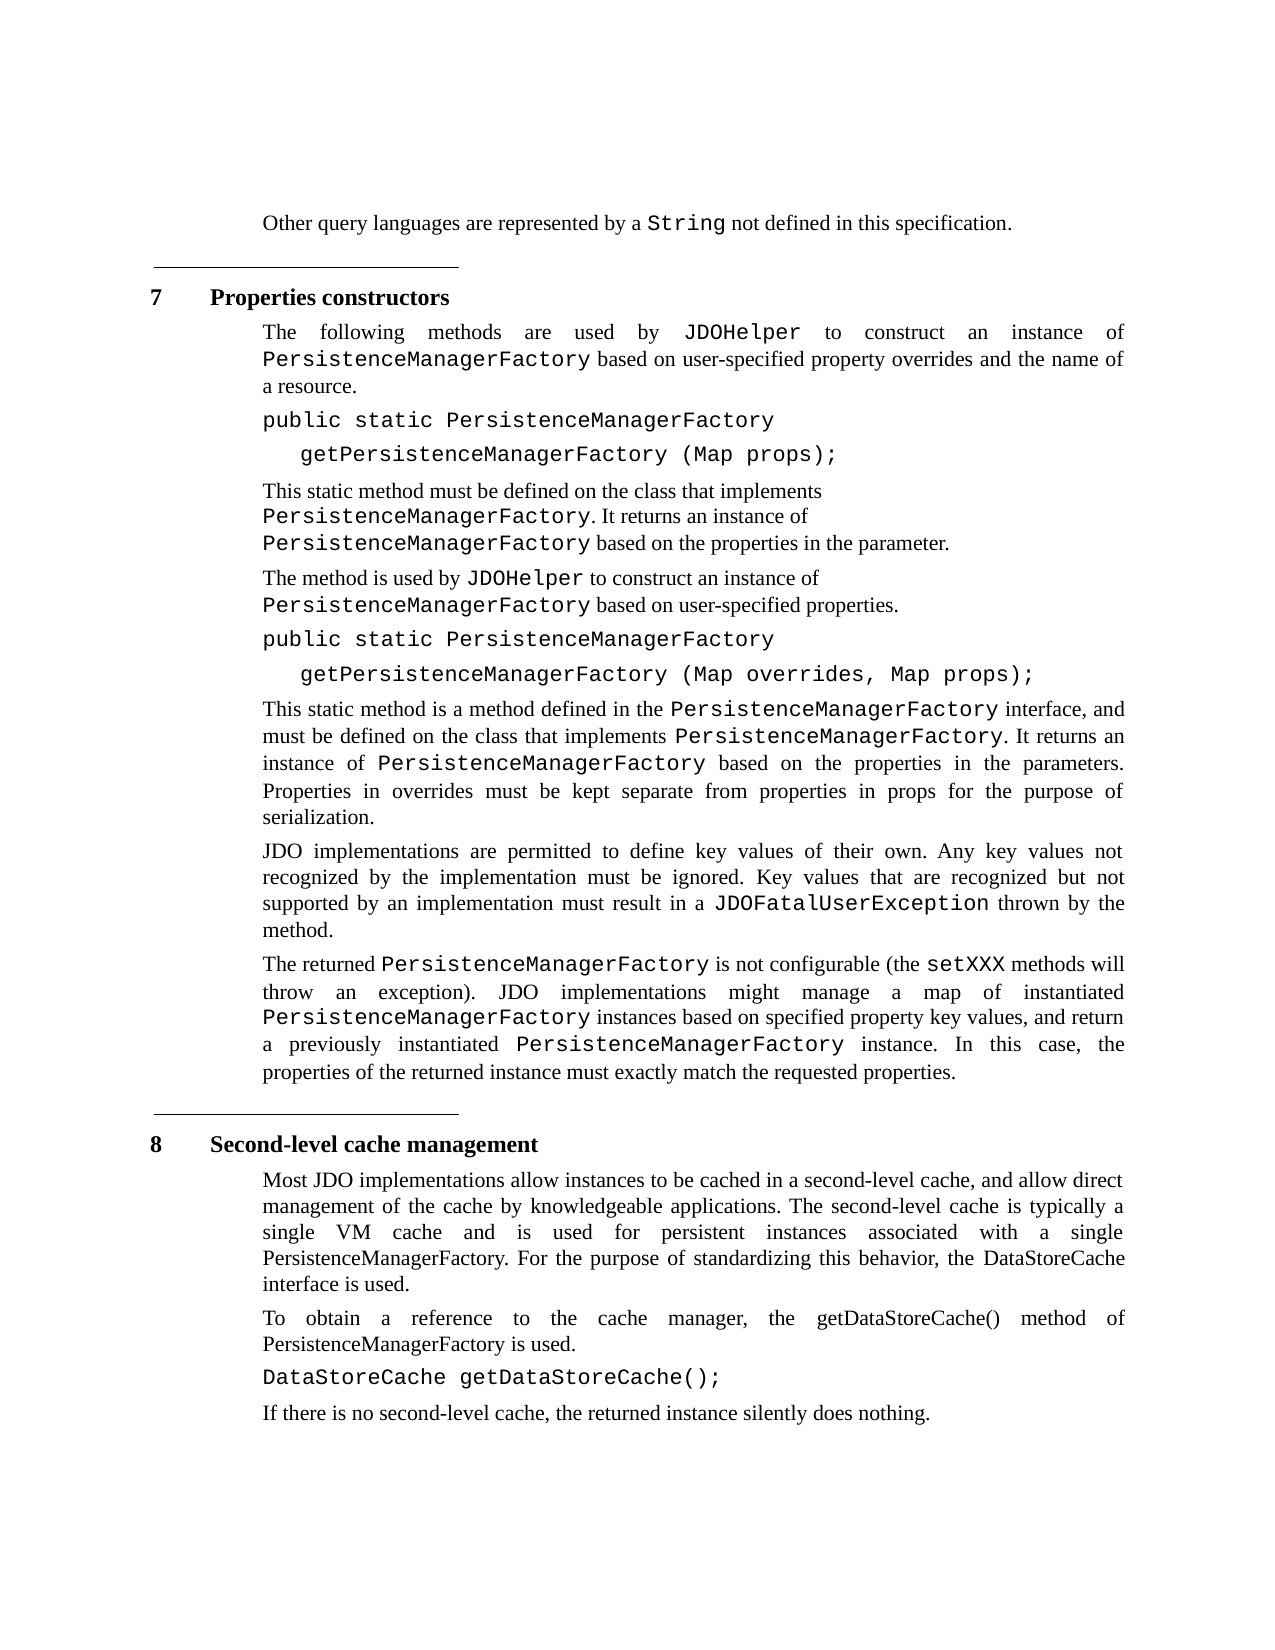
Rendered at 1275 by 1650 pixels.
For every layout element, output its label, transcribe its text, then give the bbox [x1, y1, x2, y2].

text A11.7-2 [JDO implementations are permitted to define key values of their own. Any key values not recognized by the implementation must be ignored.] A11.7-3 [Key values that are recognized but not supported by an implementation must result in a JDOFatalUserException thrown by the method. ] [262, 837, 1125, 943]
text If there is no second-level cache, the returned instance silently does nothing.] [262, 1399, 1125, 1425]
subtitle Properties constructors [150, 283, 1125, 310]
text A11.8-1 [To obtain a reference to the cache manager, the getDataStoreCache() method of PersistenceManagerFactory is used. [262, 1304, 1125, 1356]
text The following methods are used by JDOHelper to construct an instance of PersistenceManagerFactory based on user-specified property overrides and the name of a resource. [262, 319, 1125, 399]
text This static method must be defined on the class that implements PersistenceManagerFactory. It returns an instance of PersistenceManagerFactory based on the properties in the parameter. [262, 477, 1125, 557]
text public static PersistenceManagerFactory [262, 627, 1125, 653]
text The method is used by JDOHelper to construct an instance of PersistenceManagerFactory based on user-specified properties. [262, 565, 1125, 619]
text getPersistenceManagerFactory (Map props); [262, 442, 1125, 468]
text getPersistenceManagerFactory (Map overrides, Map props); [262, 662, 1125, 688]
text A11.7-4 [The returned PersistenceManagerFactory is not configurable (the setXXX methods will throw an exception).] A11.7-5 [JDO implementations might manage a map of instantiated PersistenceManagerFactory instances based on specified property key values, and return a previously instantiated PersistenceManagerFactory instance. In this case, the properties of the returned instance must exactly match the requested properties.] [262, 951, 1125, 1084]
text DataStoreCache getDataStoreCache(); [262, 1365, 1125, 1391]
text Other query languages are represented by a String not defined in this specification. [262, 210, 1125, 237]
text A11.7-1 [public static PersistenceManagerFactory [262, 407, 1125, 434]
text This static method is a method defined in the PersistenceManagerFactory interface, and must be defined on the class that implements PersistenceManagerFactory. It returns an instance of PersistenceManagerFactory based on the properties in the parameters. Properties in overrides must be kept separate from properties in props for the purpose of serialization. [262, 696, 1125, 829]
text Most JDO implementations allow instances to be cached in a second-level cache, and allow direct management of the cache by knowledgeable applications. The second-level cache is typically a single VM cache and is used for persistent instances associated with a single PersistenceManagerFactory. For the purpose of standardizing this behavior, the DataStoreCache interface is used. [262, 1166, 1125, 1296]
subtitle Second-level cache management [150, 1130, 1125, 1157]
